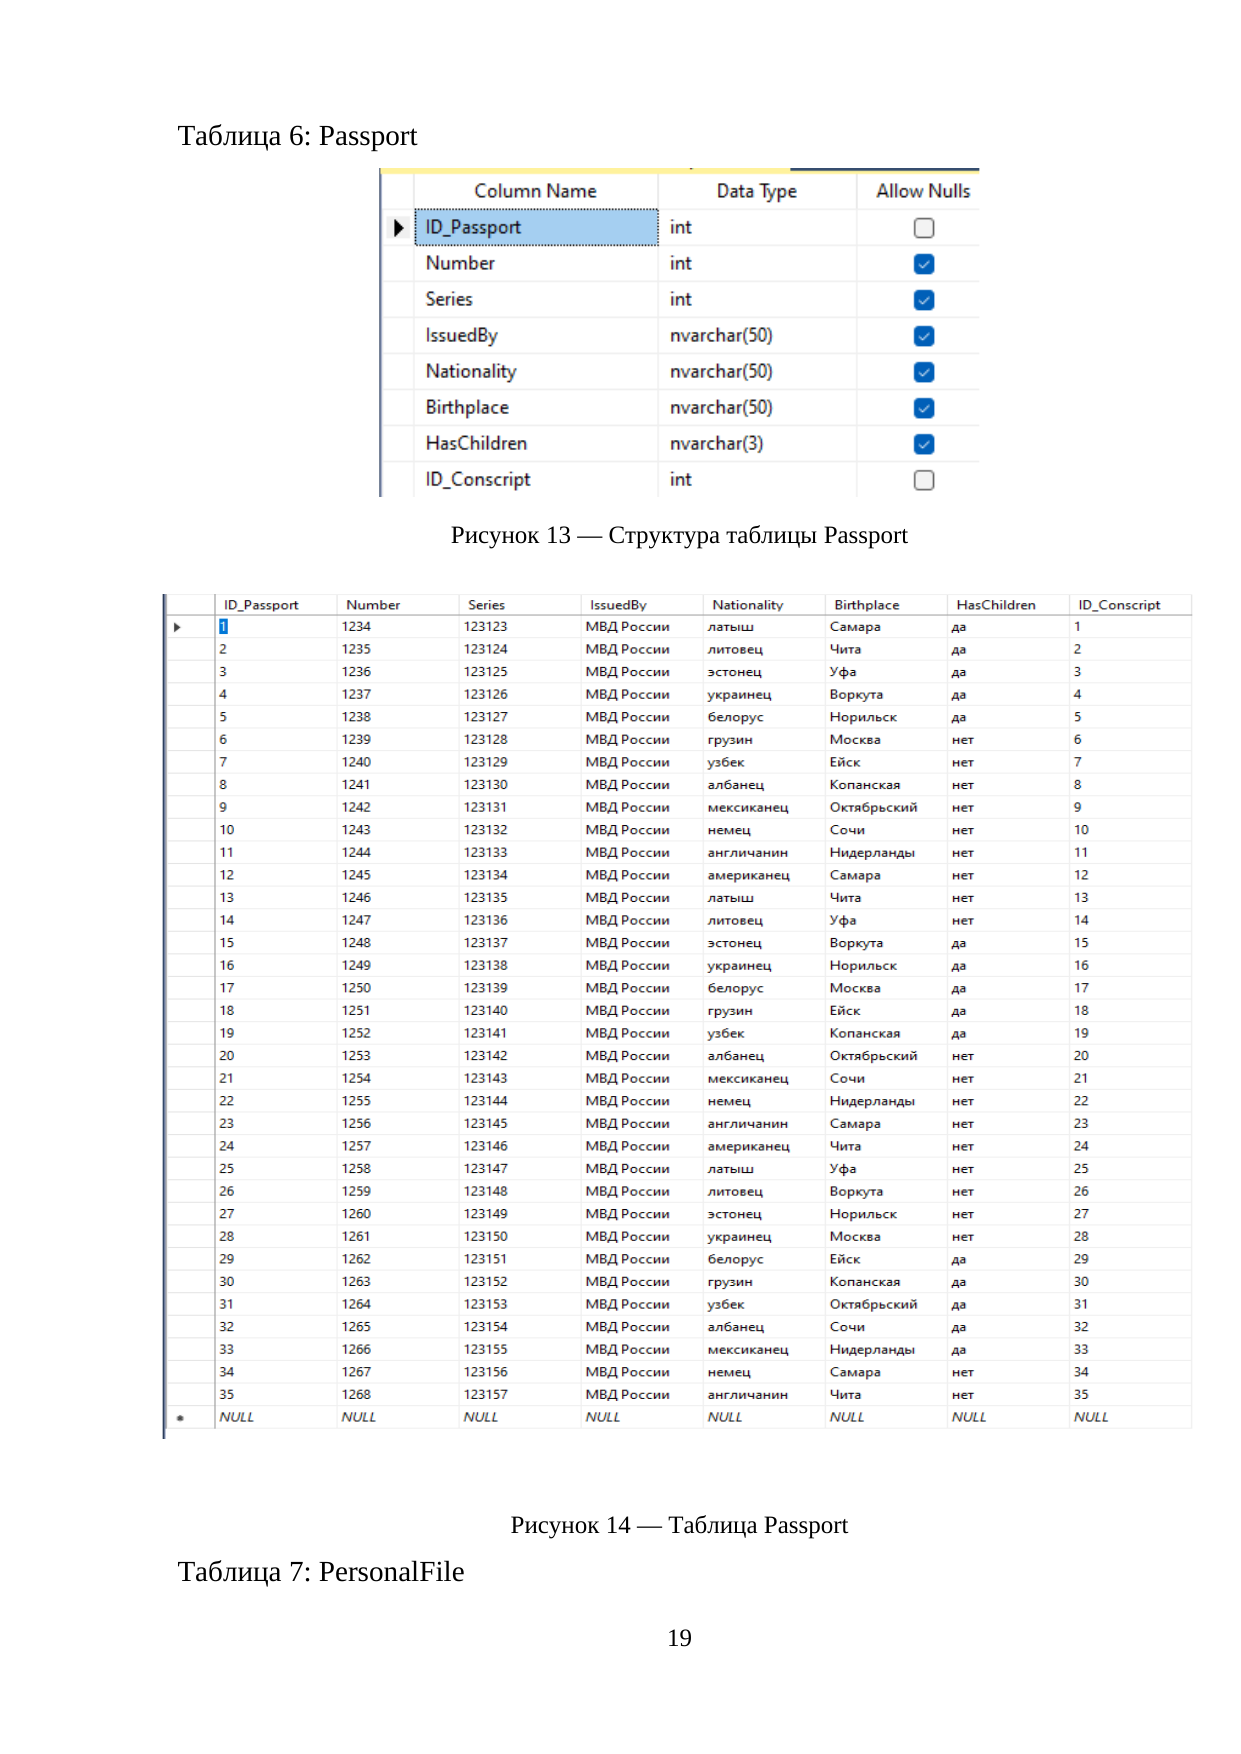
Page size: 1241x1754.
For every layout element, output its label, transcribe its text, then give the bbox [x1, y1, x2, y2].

text Таблица 7: PersonalFile [177, 1554, 1181, 1587]
picture [162, 594, 1196, 1439]
text Рисунок 13 — Структура таблицы Passport [177, 521, 1181, 549]
text Таблица 6: Passport [177, 118, 1181, 152]
picture [379, 168, 980, 497]
text Рисунок 14 — Таблица Passport [177, 1511, 1181, 1539]
